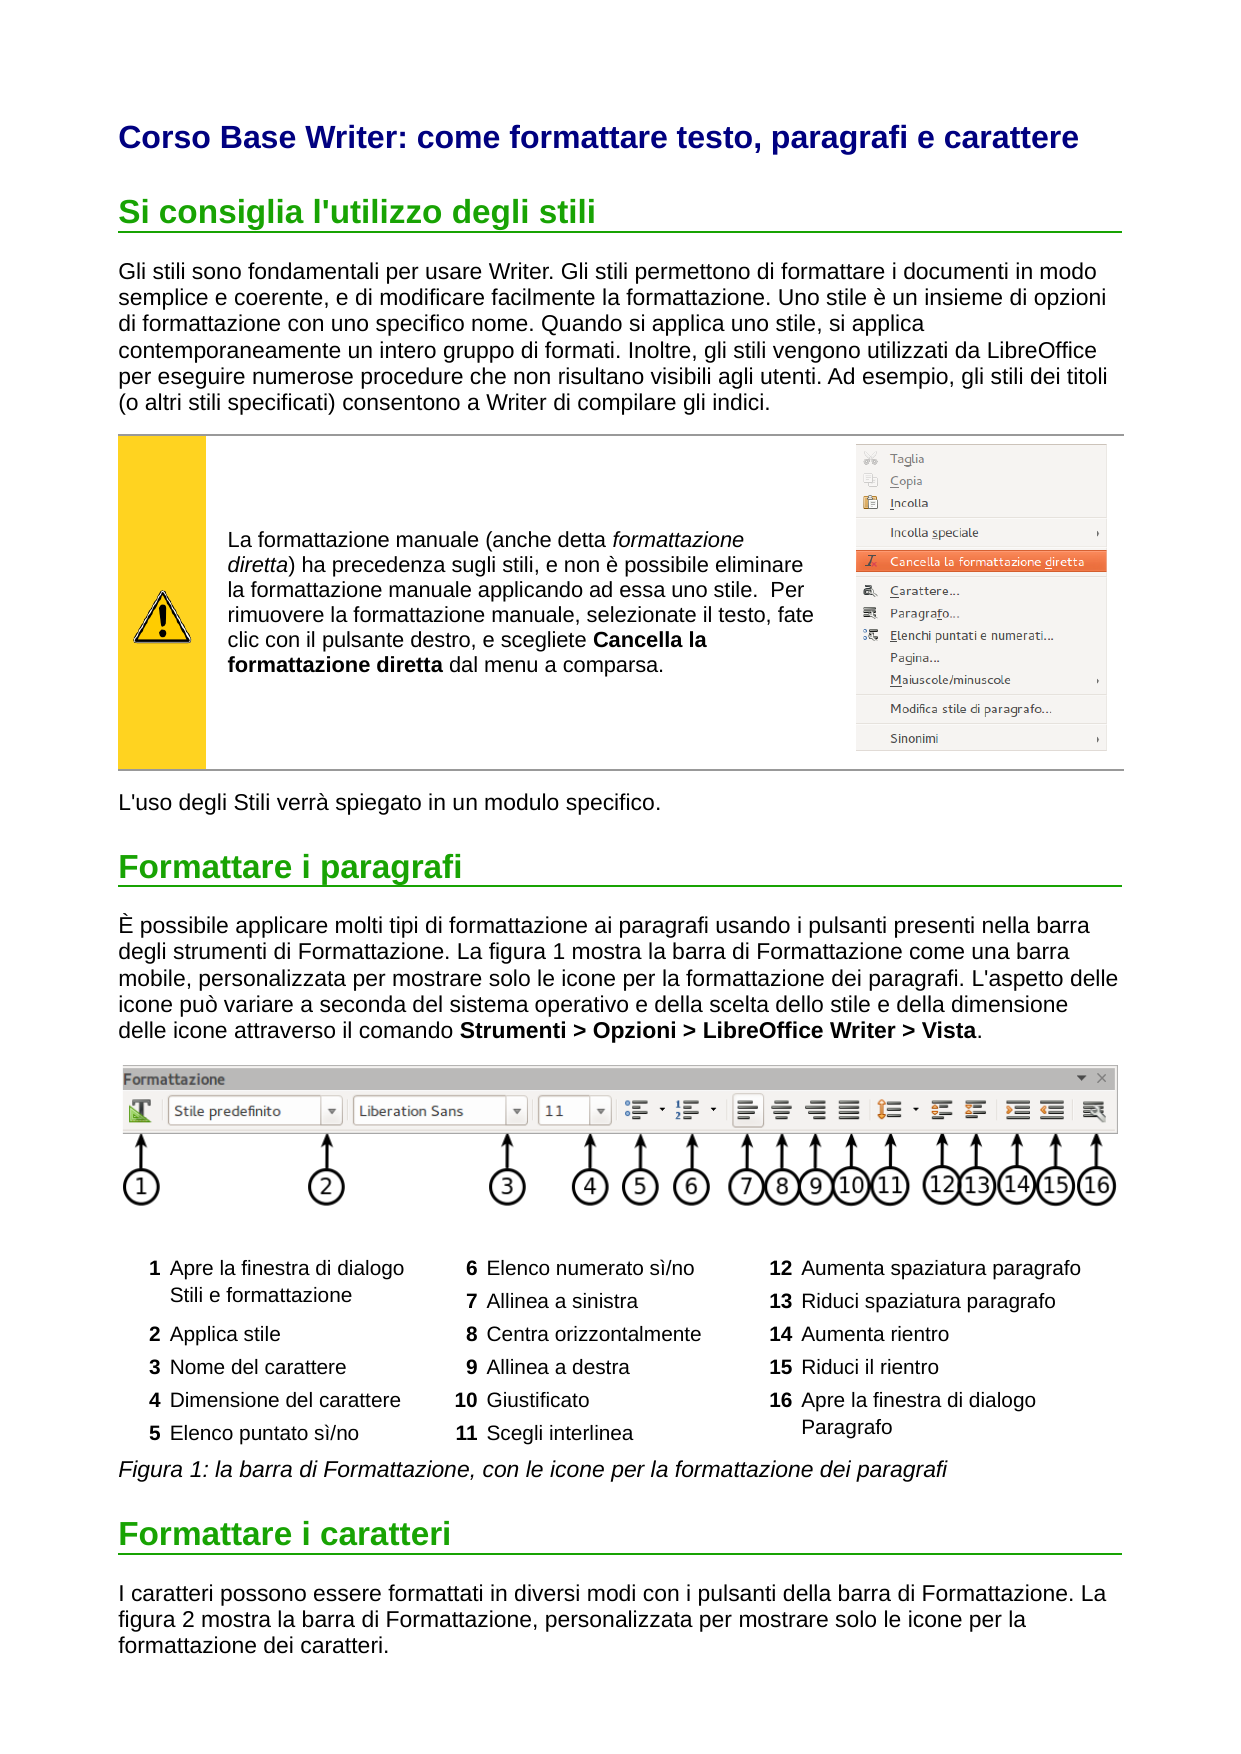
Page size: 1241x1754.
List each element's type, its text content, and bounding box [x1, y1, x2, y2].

table_cell Riduci spaziatura paragrafo [795, 1286, 1119, 1318]
table_cell 13 [734, 1286, 795, 1318]
text L'uso degli Stili verrà spiegato in un modulo specifico. [118, 789, 1122, 815]
table_cell Aumenta rientro [795, 1319, 1119, 1351]
text I caratteri possono essere formattati in diversi modi con i pulsanti della barra di Formattazione. La figura 2 mostra la barra di Formattazione, personalizzata per mostrare solo le icone per la formattazione dei caratteri. [118, 1579, 1122, 1658]
table_cell Elenco puntato sì/no [164, 1417, 438, 1450]
table_cell Allinea a sinistra [480, 1286, 734, 1318]
text È possibile applicare molti tipi di formattazione ai paragrafi usando i pulsanti presenti nella barra degli strumenti di Formattazione. La figura 1 mostra la barra di Formattazione come una barra mobile, personalizzata per mostrare solo le icone per la formattazione dei paragrafi. L'aspetto delle icone può variare a seconda del sistema operativo e della scelta dello stile e della dimensione delle icone attraverso il comando Strumenti > Opzioni > LibreOffice Writer > Vista. [118, 912, 1122, 1044]
table_cell Apre la finestra di dialogo Paragrafo [795, 1384, 1119, 1450]
subtitle Si consiglia l'utilizzo degli stili [118, 192, 1122, 231]
table_cell Allinea a destra [480, 1351, 734, 1384]
table_cell 8 [438, 1319, 480, 1351]
table_cell Scegli interlinea [480, 1417, 734, 1450]
subtitle Formattare i caratteri [118, 1514, 1122, 1553]
table_cell 3 [121, 1351, 163, 1384]
picture [856, 444, 1107, 751]
subtitle Formattare i paragrafi [118, 847, 1122, 885]
subtitle Corso Base Writer: come formattare testo, paragrafi e carattere [118, 118, 1122, 155]
picture [122, 1064, 1121, 1213]
table_cell 16 [734, 1384, 795, 1417]
table_cell 7 [438, 1286, 480, 1318]
table_cell Applica stile [164, 1319, 438, 1351]
picture [129, 586, 195, 647]
table_cell Centra orizzontalmente [480, 1319, 734, 1351]
table_header La formattazione manuale (anche detta formattazione diretta) ha precedenza sugli stili, e non è possibile eliminare la formattazione manuale applicando ad essa uno stile. Per rimuovere la formattazione manuale, selezionate il testo, fate clic con il pulsante destro, e scegliete Cancella la formattazione diretta dal menu a comparsa. [206, 436, 839, 769]
table_cell 11 [438, 1417, 480, 1450]
table_header [839, 436, 1124, 769]
table_header 1 [121, 1253, 163, 1286]
text Figura 1: la barra di Formattazione, con le icone per la formattazione dei paragrafi [118, 1456, 1122, 1482]
table_header Aumenta spaziatura paragrafo [795, 1253, 1119, 1286]
table_cell 15 [734, 1351, 795, 1384]
table_header Elenco numerato sì/no [480, 1253, 734, 1286]
table_cell Giustificato [480, 1384, 734, 1417]
table_header Apre la finestra di dialogo Stili e formattazione [164, 1253, 438, 1318]
table_cell [121, 1286, 163, 1318]
table_cell 2 [121, 1319, 163, 1351]
table_cell Dimensione del carattere [164, 1384, 438, 1417]
table_cell Riduci il rientro [795, 1351, 1119, 1384]
table_header 6 [438, 1253, 480, 1286]
table_cell 5 [121, 1417, 163, 1450]
table_cell 9 [438, 1351, 480, 1384]
table_cell 14 [734, 1319, 795, 1351]
table_cell 10 [438, 1384, 480, 1417]
table_header 12 [734, 1253, 795, 1286]
table_cell 4 [121, 1384, 163, 1417]
table_cell Nome del carattere [164, 1351, 438, 1384]
table_header [118, 436, 206, 769]
text Gli stili sono fondamentali per usare Writer. Gli stili permettono di formattare i documenti in modo semplice e coerente, e di modificare facilmente la formattazione. Uno stile è un insieme di opzioni di formattazione con uno specifico nome. Quando si applica uno stile, si applica contemporaneamente un intero gruppo di formati. Inoltre, gli stili vengono utilizzati da LibreOffice per eseguire numerose procedure che non risultano visibili agli utenti. Ad esempio, gli stili dei titoli (o altri stili specificati) consentono a Writer di compilare gli indici. [118, 258, 1122, 416]
table_cell [734, 1417, 795, 1450]
